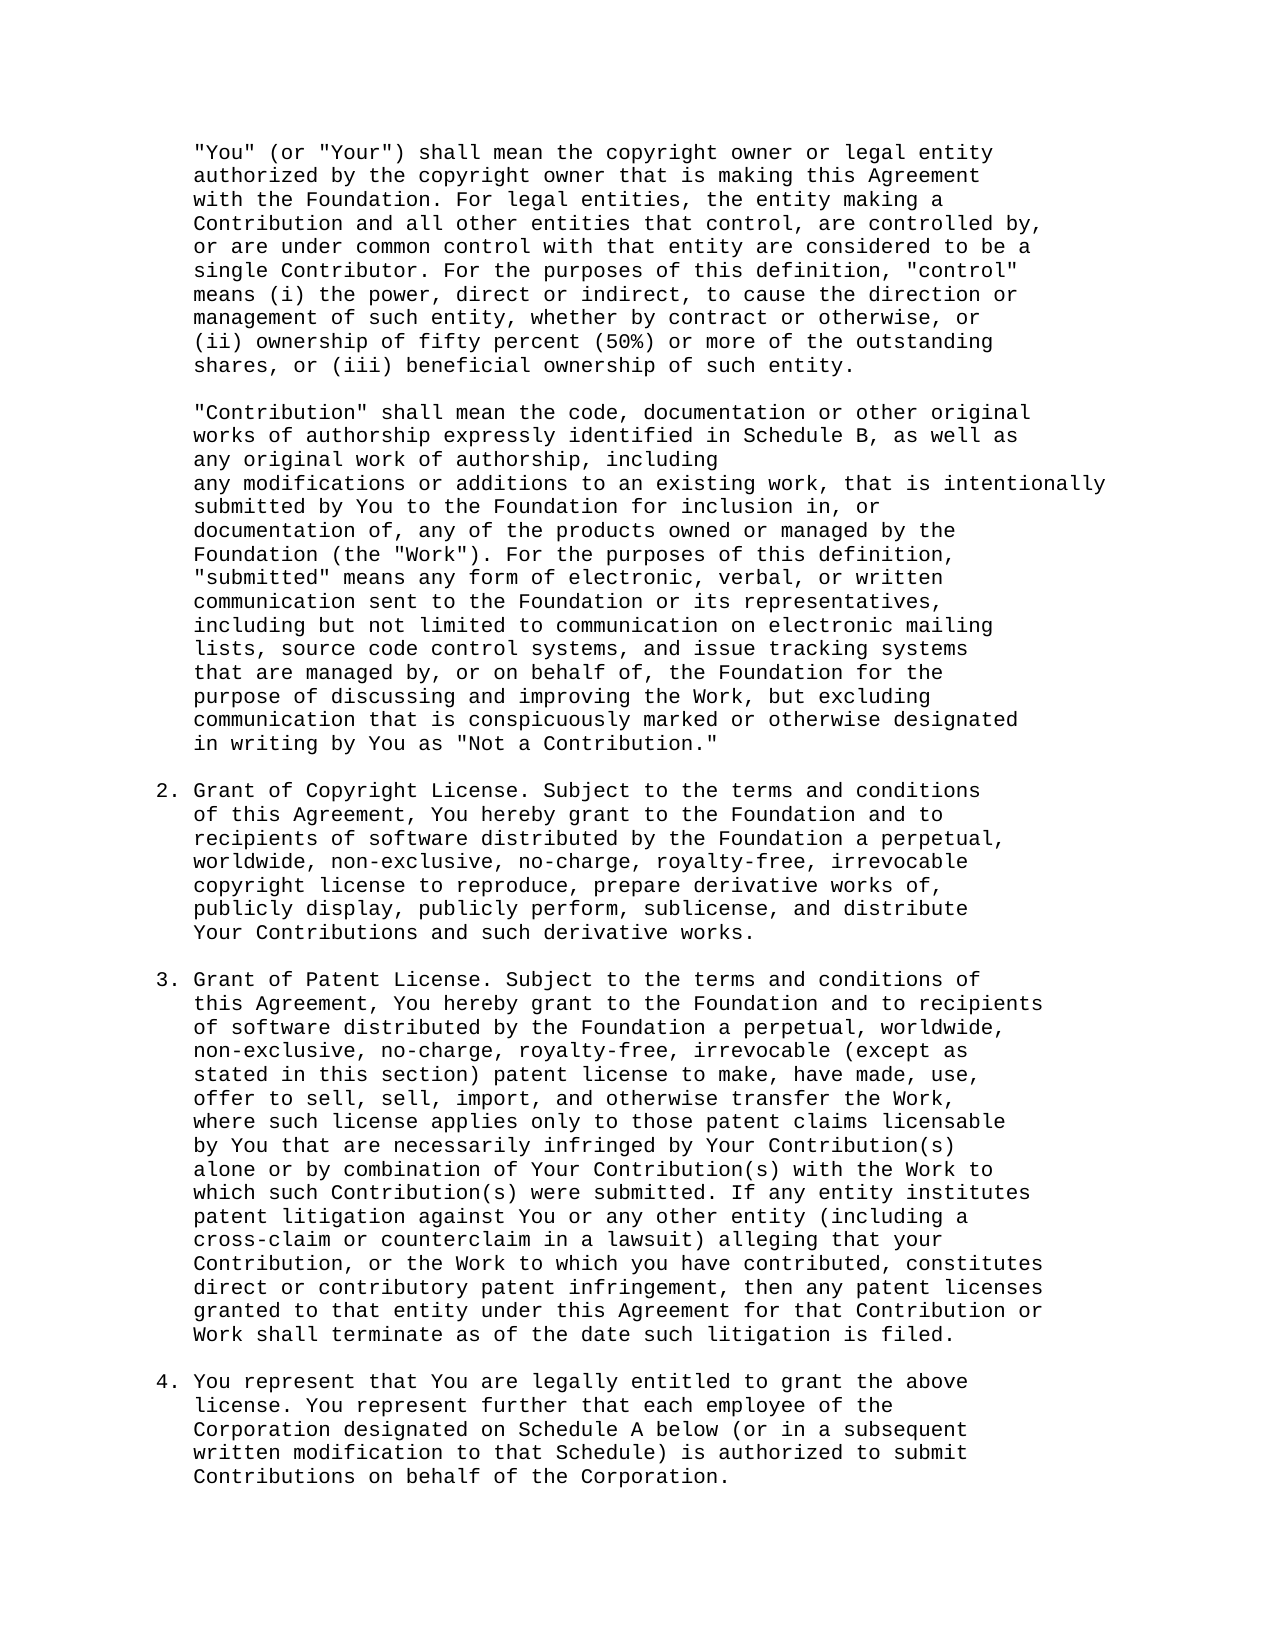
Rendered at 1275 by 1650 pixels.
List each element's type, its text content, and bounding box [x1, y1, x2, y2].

text documentation of, any of the products owned or managed by the [118, 520, 1157, 544]
text stated in this section) patent license to make, have made, use, [118, 1064, 1157, 1088]
text alone or by combination of Your Contribution(s) with the Work to [118, 1158, 1157, 1182]
text or are under common control with that entity are considered to be a [118, 236, 1157, 260]
text with the Foundation. For legal entities, the entity making a [118, 189, 1157, 213]
text granted to that entity under this Agreement for that Contribution or [118, 1300, 1157, 1324]
text publicly display, publicly perform, sublicense, and distribute [118, 898, 1157, 922]
text purpose of discussing and improving the Work, but excluding [118, 686, 1157, 709]
text Your Contributions and such derivative works. [118, 922, 1157, 946]
text which such Contribution(s) were submitted. If any entity institutes [118, 1182, 1157, 1206]
text "submitted" means any form of electronic, verbal, or written [118, 567, 1157, 591]
text where such license applies only to those patent claims licensable [118, 1111, 1157, 1135]
text Foundation (the "Work"). For the purposes of this definition, [118, 544, 1157, 567]
text any modifications or additions to an existing work, that is intentionally [118, 473, 1157, 496]
text lists, source code control systems, and issue tracking systems [118, 638, 1157, 662]
text "You" (or "Your") shall mean the copyright owner or legal entity [118, 142, 1157, 165]
text cross-claim or counterclaim in a lawsuit) alleging that your [118, 1229, 1157, 1253]
text of this Agreement, You hereby grant to the Foundation and to [118, 804, 1157, 827]
text Contribution, or the Work to which you have contributed, constitutes [118, 1253, 1157, 1277]
text of software distributed by the Foundation a perpetual, worldwide, [118, 1017, 1157, 1040]
text copyright license to reproduce, prepare derivative works of, [118, 875, 1157, 898]
text 3. Grant of Patent License. Subject to the terms and conditions of [118, 969, 1157, 993]
text management of such entity, whether by contract or otherwise, or [118, 307, 1157, 331]
text authorized by the copyright owner that is making this Agreement [118, 165, 1157, 189]
text this Agreement, You hereby grant to the Foundation and to recipients [118, 993, 1157, 1017]
text in writing by You as "Not a Contribution." [118, 733, 1157, 757]
text worldwide, non-exclusive, no-charge, royalty-free, irrevocable [118, 851, 1157, 875]
text any original work of authorship, including [118, 449, 1157, 473]
text license. You represent further that each employee of the [118, 1395, 1157, 1419]
text including but not limited to communication on electronic mailing [118, 615, 1157, 638]
text shares, or (iii) beneficial ownership of such entity. [118, 354, 1157, 378]
text Work shall terminate as of the date such litigation is filed. [118, 1324, 1157, 1348]
text by You that are necessarily infringed by Your Contribution(s) [118, 1135, 1157, 1158]
text recipients of software distributed by the Foundation a perpetual, [118, 827, 1157, 851]
text patent litigation against You or any other entity (including a [118, 1206, 1157, 1229]
text 2. Grant of Copyright License. Subject to the terms and conditions [118, 780, 1157, 804]
text means (i) the power, direct or indirect, to cause the direction or [118, 284, 1157, 307]
text that are managed by, or on behalf of, the Foundation for the [118, 662, 1157, 686]
text direct or contributory patent infringement, then any patent licenses [118, 1277, 1157, 1300]
text non-exclusive, no-charge, royalty-free, irrevocable (except as [118, 1040, 1157, 1064]
text 4. You represent that You are legally entitled to grant the above [118, 1371, 1157, 1395]
text communication sent to the Foundation or its representatives, [118, 591, 1157, 615]
text "Contribution" shall mean the code, documentation or other original [118, 402, 1157, 426]
text submitted by You to the Foundation for inclusion in, or [118, 496, 1157, 520]
text Contributions on behalf of the Corporation. [118, 1466, 1157, 1489]
text Contribution and all other entities that control, are controlled by, [118, 213, 1157, 236]
text single Contributor. For the purposes of this definition, "control" [118, 260, 1157, 284]
text (ii) ownership of fifty percent (50%) or more of the outstanding [118, 331, 1157, 354]
text Corporation designated on Schedule A below (or in a subsequent [118, 1419, 1157, 1442]
text written modification to that Schedule) is authorized to submit [118, 1442, 1157, 1466]
text communication that is conspicuously marked or otherwise designated [118, 709, 1157, 733]
text offer to sell, sell, import, and otherwise transfer the Work, [118, 1088, 1157, 1111]
text works of authorship expressly identified in Schedule B, as well as [118, 426, 1157, 449]
